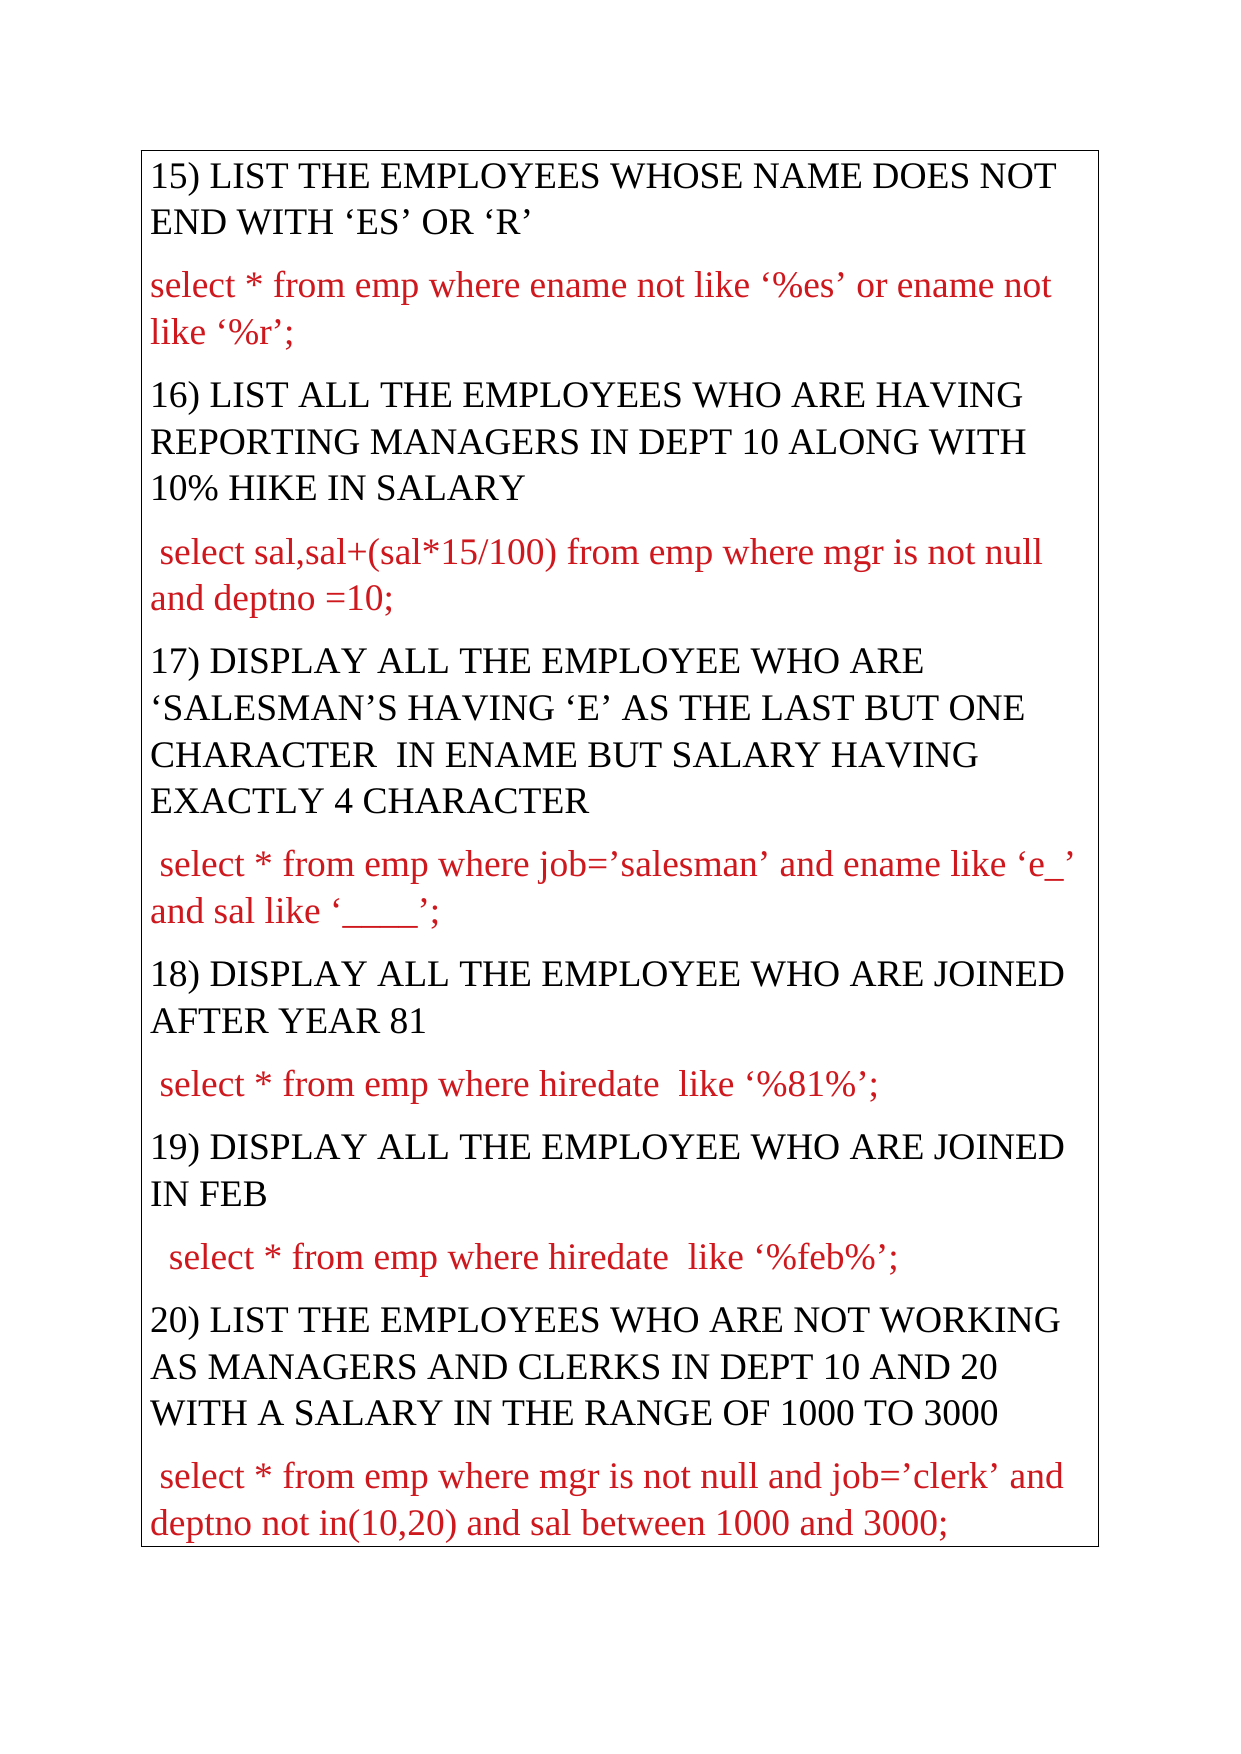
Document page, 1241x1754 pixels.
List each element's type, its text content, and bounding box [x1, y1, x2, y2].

text 17) DISPLAY ALL THE EMPLOYEE WHO ARE ‘SALESMAN’S HAVING ‘E’ AS THE LAST BUT ONE CHARACTER IN ENAME BUT SALARY HAVING EXACTLY 4 CHARACTER [142, 636, 1098, 822]
text select * from emp where job=’salesman’ and ename like ‘e_’ and sal like ‘____’; [142, 839, 1098, 931]
text 20) LIST THE EMPLOYEES WHO ARE NOT WORKING AS MANAGERS AND CLERKS IN DEPT 10 AND 20 WITH A SALARY IN THE RANGE OF 1000 TO 3000 [142, 1294, 1098, 1434]
text select * from emp where hiredate like ‘%81%’; [142, 1058, 1098, 1104]
text select * from emp where ename not like ‘%es’ or ename not like ‘%r’; [142, 260, 1098, 353]
text 18) DISPLAY ALL THE EMPLOYEE WHO ARE JOINED AFTER YEAR 81 [142, 948, 1098, 1041]
text 15) LIST THE EMPLOYEES WHOSE NAME DOES NOT END WITH ‘ES’ OR ‘R’ [142, 151, 1098, 243]
text 16) LIST ALL THE EMPLOYEES WHO ARE HAVING REPORTING MANAGERS IN DEPT 10 ALONG WITH 10% HIKE IN SALARY [142, 369, 1098, 509]
text select * from emp where hiredate like ‘%feb%’; [142, 1231, 1098, 1277]
text 19) DISPLAY ALL THE EMPLOYEE WHO ARE JOINED IN FEB [142, 1121, 1098, 1214]
text select sal,sal+(sal*15/100) from emp where mgr is not null and deptno =10; [142, 526, 1098, 619]
text select * from emp where mgr is not null and job=’clerk’ and deptno not in(10,20) and sal between 1000 and 3000; [142, 1451, 1098, 1546]
